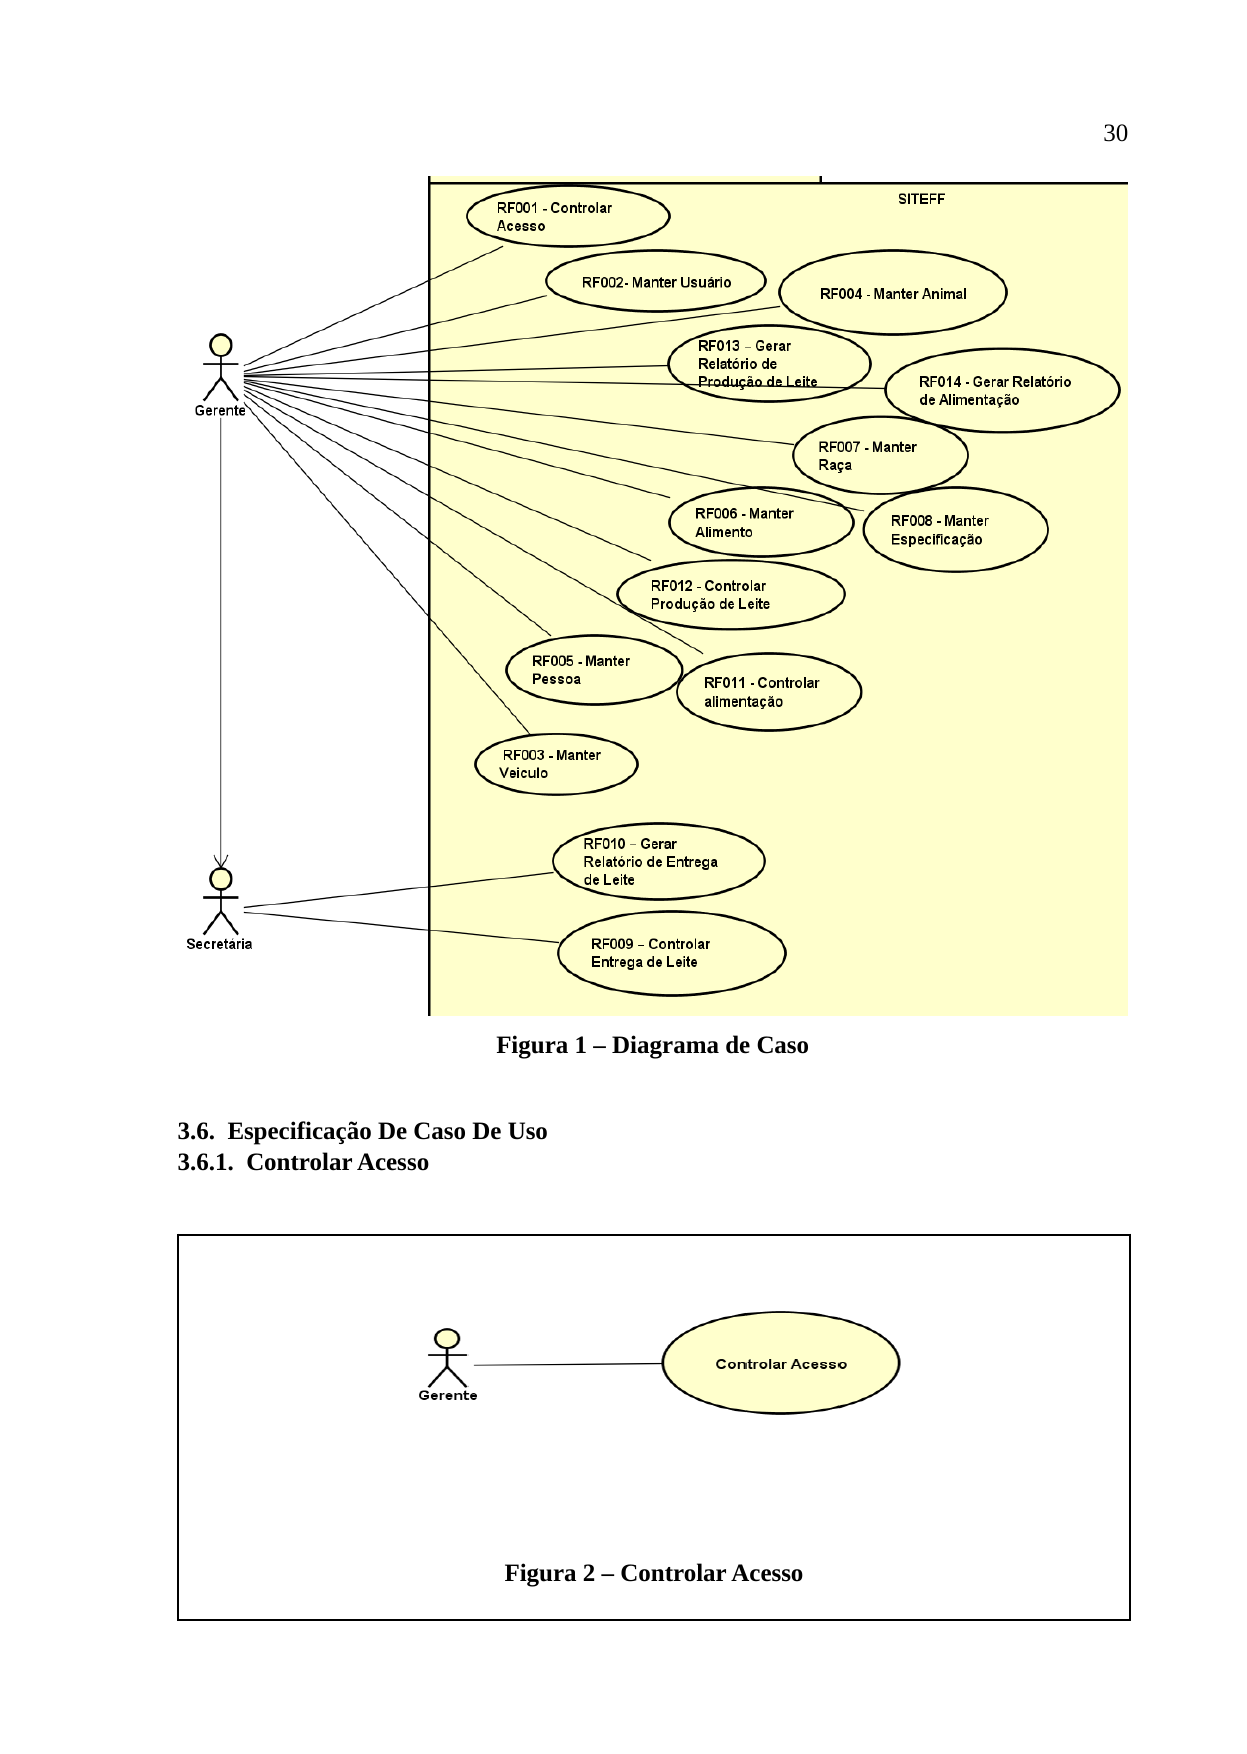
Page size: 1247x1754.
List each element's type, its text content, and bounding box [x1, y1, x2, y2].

picture [177, 176, 1128, 1016]
picture [376, 1238, 932, 1529]
table_header Figura 2 – Controlar Acesso [179, 1236, 1129, 1619]
text Figura 1 – Diagrama de Caso [177, 1016, 1128, 1059]
subtitle Controlar Acesso [177, 1147, 1128, 1176]
subtitle especificação de caso de uso [177, 1116, 1128, 1145]
